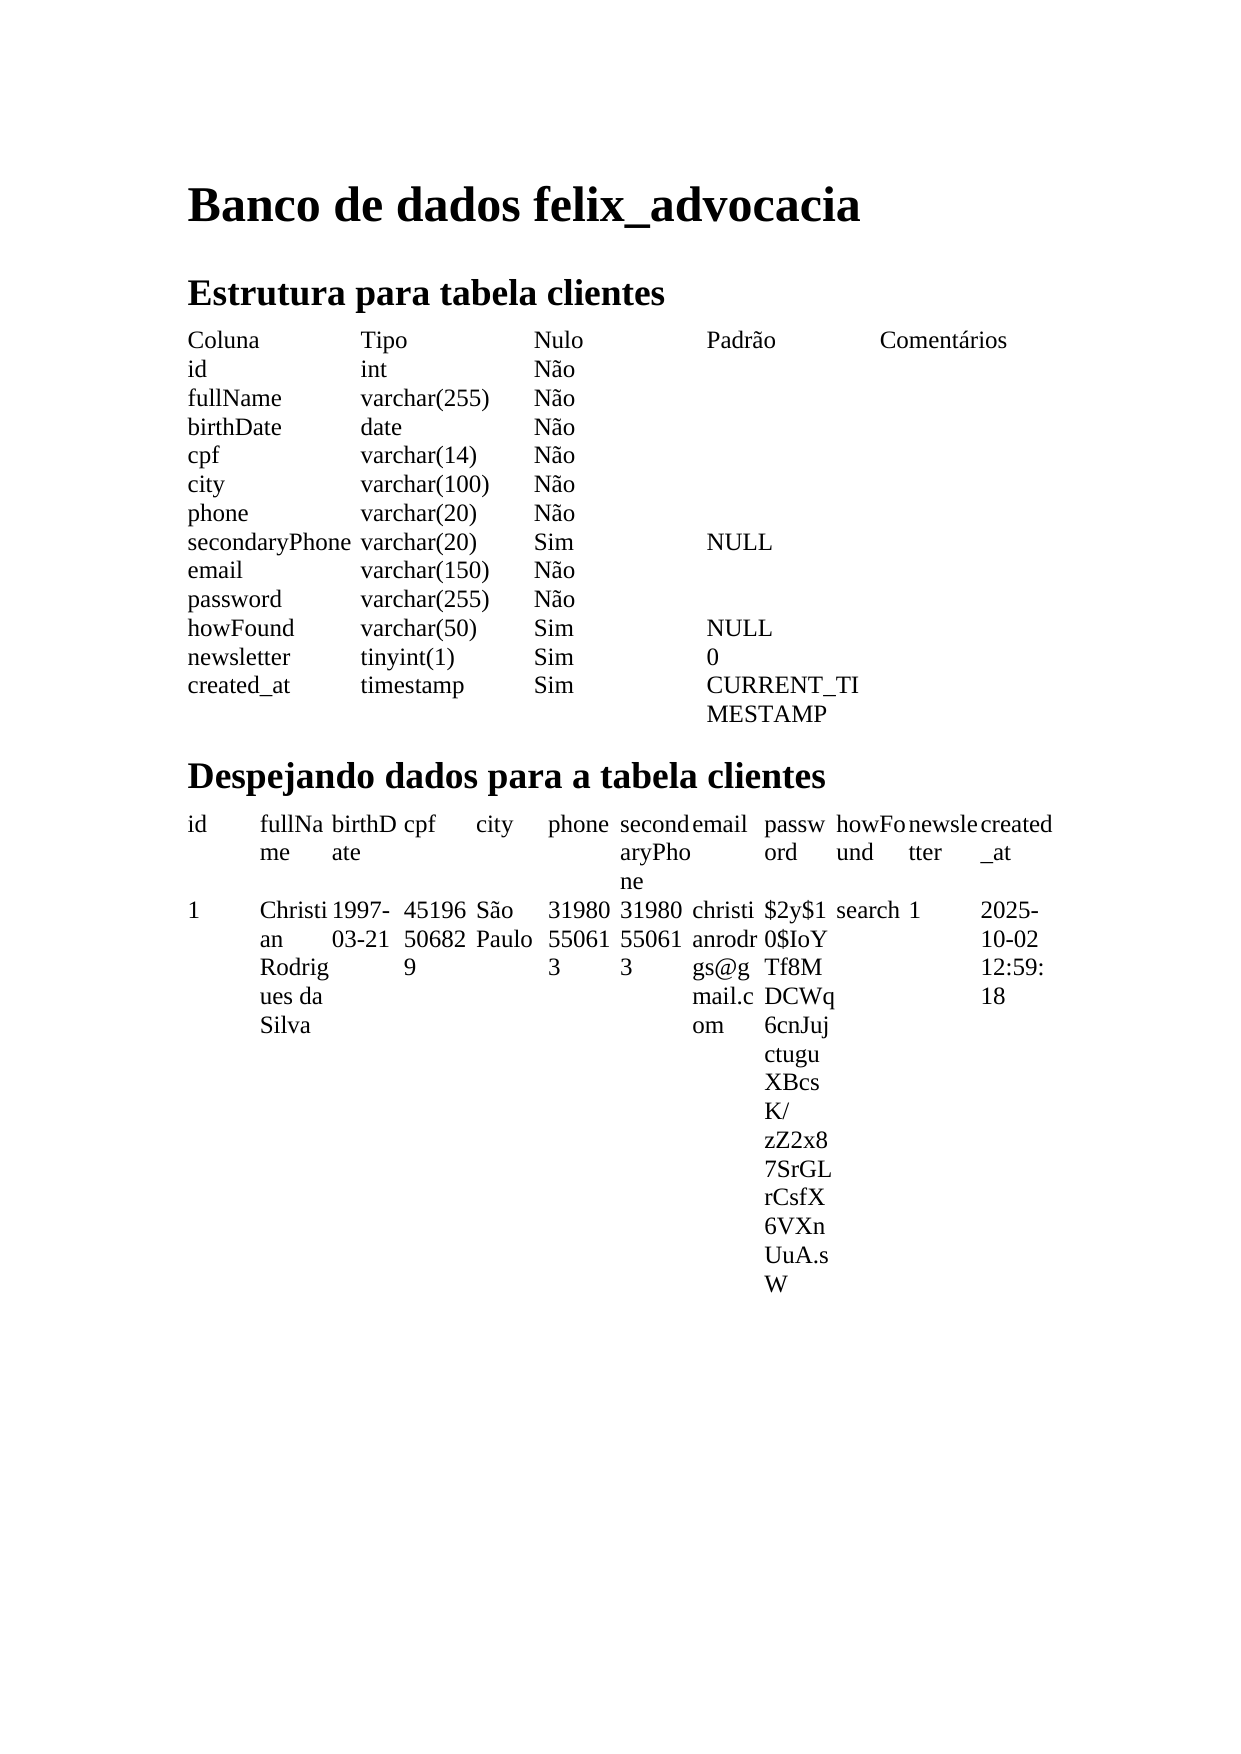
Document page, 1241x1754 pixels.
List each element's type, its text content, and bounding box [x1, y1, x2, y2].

table_cell varchar(150) [360, 556, 533, 584]
table_cell varchar(20) [360, 527, 533, 556]
table_cell [706, 469, 879, 498]
table_cell created_at [188, 671, 360, 728]
table_cell search [836, 895, 908, 1297]
table_cell [706, 412, 879, 441]
table_cell [880, 527, 1053, 556]
table_cell [880, 498, 1053, 527]
table_cell Não [534, 412, 706, 441]
table_header email [692, 809, 764, 895]
table_cell NULL [706, 527, 879, 556]
table_header birthDate [332, 809, 404, 895]
table_cell Não [534, 441, 706, 469]
table_cell [706, 584, 879, 613]
table_cell Não [534, 383, 706, 412]
table_cell [880, 671, 1053, 728]
table_cell birthDate [188, 412, 360, 441]
table_cell $2y$10$IoYTf8MDCWq6cnJujctuguXBcsK/zZ2x87SrGLrCsfX6VXnUuA.sW [764, 895, 836, 1297]
table_cell varchar(255) [360, 383, 533, 412]
table_cell christianrodrgs@gmail.com [692, 895, 764, 1297]
table_cell varchar(14) [360, 441, 533, 469]
table_header fullName [260, 809, 332, 895]
table_header created_at [980, 809, 1053, 895]
table_cell Não [534, 469, 706, 498]
table_cell [880, 354, 1053, 383]
table_cell [880, 613, 1053, 642]
table_cell 31980550613 [548, 895, 620, 1297]
table_cell Não [534, 354, 706, 383]
table_cell 1997-03-21 [332, 895, 404, 1297]
table_cell Sim [534, 613, 706, 642]
table_cell password [188, 584, 360, 613]
table_header password [764, 809, 836, 895]
table_cell [706, 383, 879, 412]
table_cell 0 [706, 642, 879, 671]
table_cell 45196506829 [404, 895, 476, 1297]
table_cell id [188, 354, 360, 383]
table_header Comentários [880, 326, 1053, 354]
table_cell Não [534, 498, 706, 527]
table_cell tinyint(1) [360, 642, 533, 671]
table_cell newsletter [188, 642, 360, 671]
table_header Nulo [534, 326, 706, 354]
table_cell Sim [534, 527, 706, 556]
table_header id [188, 809, 259, 895]
table_cell Não [534, 556, 706, 584]
table_cell [706, 441, 879, 469]
table_cell 2025-10-02 12:59:18 [980, 895, 1053, 1297]
table_cell city [188, 469, 360, 498]
table_cell [880, 441, 1053, 469]
table_cell varchar(100) [360, 469, 533, 498]
table_cell [880, 412, 1053, 441]
table_cell varchar(20) [360, 498, 533, 527]
table_cell Não [534, 584, 706, 613]
table_cell fullName [188, 383, 360, 412]
table_header city [476, 809, 548, 895]
table_cell 31980550613 [620, 895, 692, 1297]
table_cell Sim [534, 671, 706, 728]
table_cell [880, 584, 1053, 613]
table_header cpf [404, 809, 476, 895]
table_cell Sim [534, 642, 706, 671]
table_cell [706, 498, 879, 527]
table_header newsletter [908, 809, 980, 895]
table_cell [706, 556, 879, 584]
table_cell secondaryPhone [188, 527, 360, 556]
table_cell howFound [188, 613, 360, 642]
table_cell [880, 469, 1053, 498]
table_cell São Paulo [476, 895, 548, 1297]
table_cell int [360, 354, 533, 383]
table_header Padrão [706, 326, 879, 354]
table_cell 1 [188, 895, 259, 1297]
table_header Tipo [360, 326, 533, 354]
table_cell email [188, 556, 360, 584]
table_cell [880, 556, 1053, 584]
table_header secondaryPhone [620, 809, 692, 895]
table_header Coluna [188, 326, 360, 354]
table_cell 1 [908, 895, 980, 1297]
subtitle Despejando dados para a tabela clientes [187, 753, 1053, 796]
table_cell NULL [706, 613, 879, 642]
table_cell timestamp [360, 671, 533, 728]
table_cell varchar(255) [360, 584, 533, 613]
subtitle Banco de dados felix_advocacia [187, 175, 1053, 232]
table_cell Christian Rodrigues da Silva [260, 895, 332, 1297]
subtitle Estrutura para tabela clientes [187, 270, 1053, 313]
table_header howFound [836, 809, 908, 895]
table_cell phone [188, 498, 360, 527]
table_cell [880, 642, 1053, 671]
table_header phone [548, 809, 620, 895]
table_cell [706, 354, 879, 383]
table_cell [880, 383, 1053, 412]
table_cell date [360, 412, 533, 441]
table_cell cpf [188, 441, 360, 469]
table_cell varchar(50) [360, 613, 533, 642]
table_cell CURRENT_TIMESTAMP [706, 671, 879, 728]
